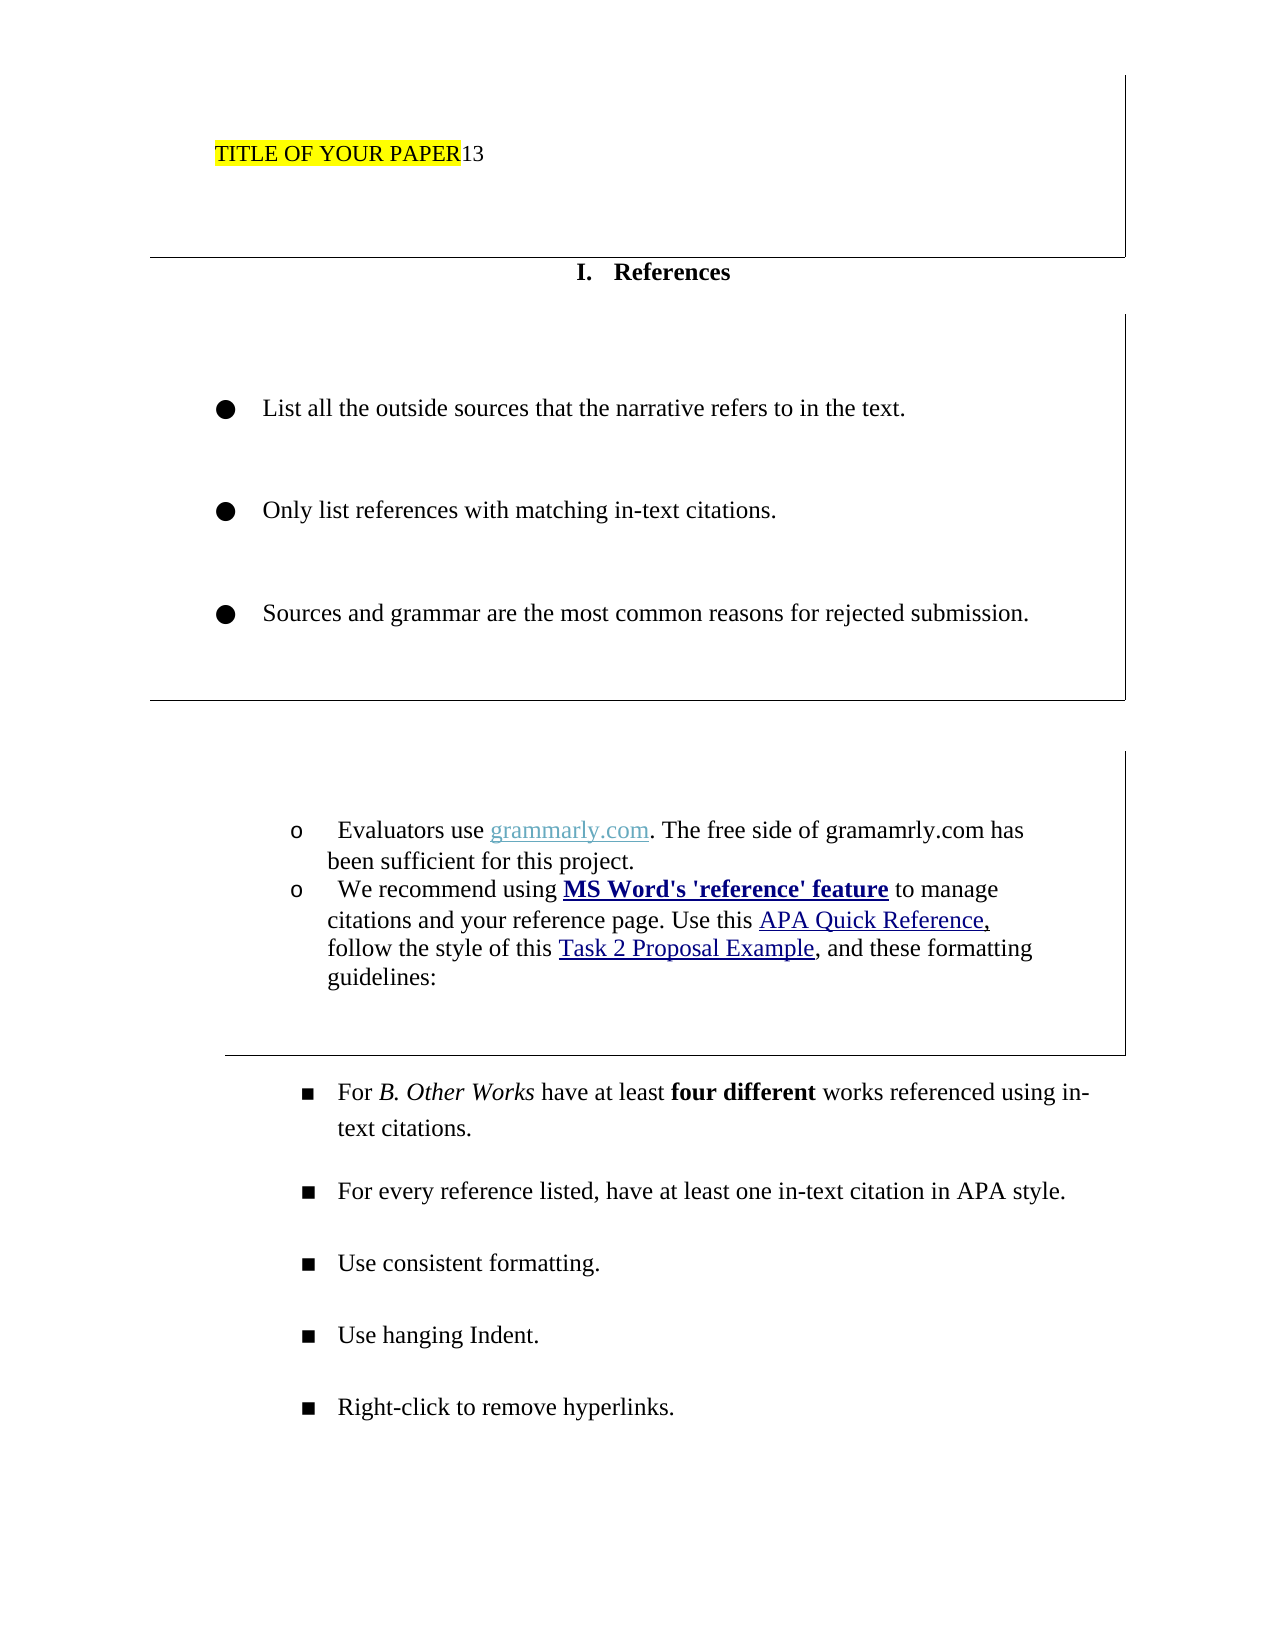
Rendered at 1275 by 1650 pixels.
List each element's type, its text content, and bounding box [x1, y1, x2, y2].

list We recommend using MS Word's 'reference' feature to manage citations and your reference page. Use this APA Quick Reference, follow the style of this Task 2 Proposal Example, and these formatting guidelines: [225, 874, 1125, 1055]
list Right-click to remove hyperlinks. [300, 1379, 1125, 1430]
list For every reference listed, have at least one in-text citation in APA style. [300, 1163, 1125, 1214]
subtitle References [187, 257, 1125, 286]
list Use hanging Indent. [300, 1307, 1125, 1358]
list Evaluators use grammarly.com. The free side of gramamrly.com has been sufficient for this project. [225, 751, 1125, 874]
list Only list references with matching in-text citations. [150, 417, 1125, 519]
list For B. Other Works have at least four different works referenced using in-text citations. [300, 1066, 1125, 1142]
list Use consistent formatting. [300, 1235, 1125, 1286]
list Sources and grammar are the most common reasons for rejected submission. [150, 519, 1125, 700]
list List all the outside sources that the narrative refers to in the text. [150, 314, 1125, 417]
